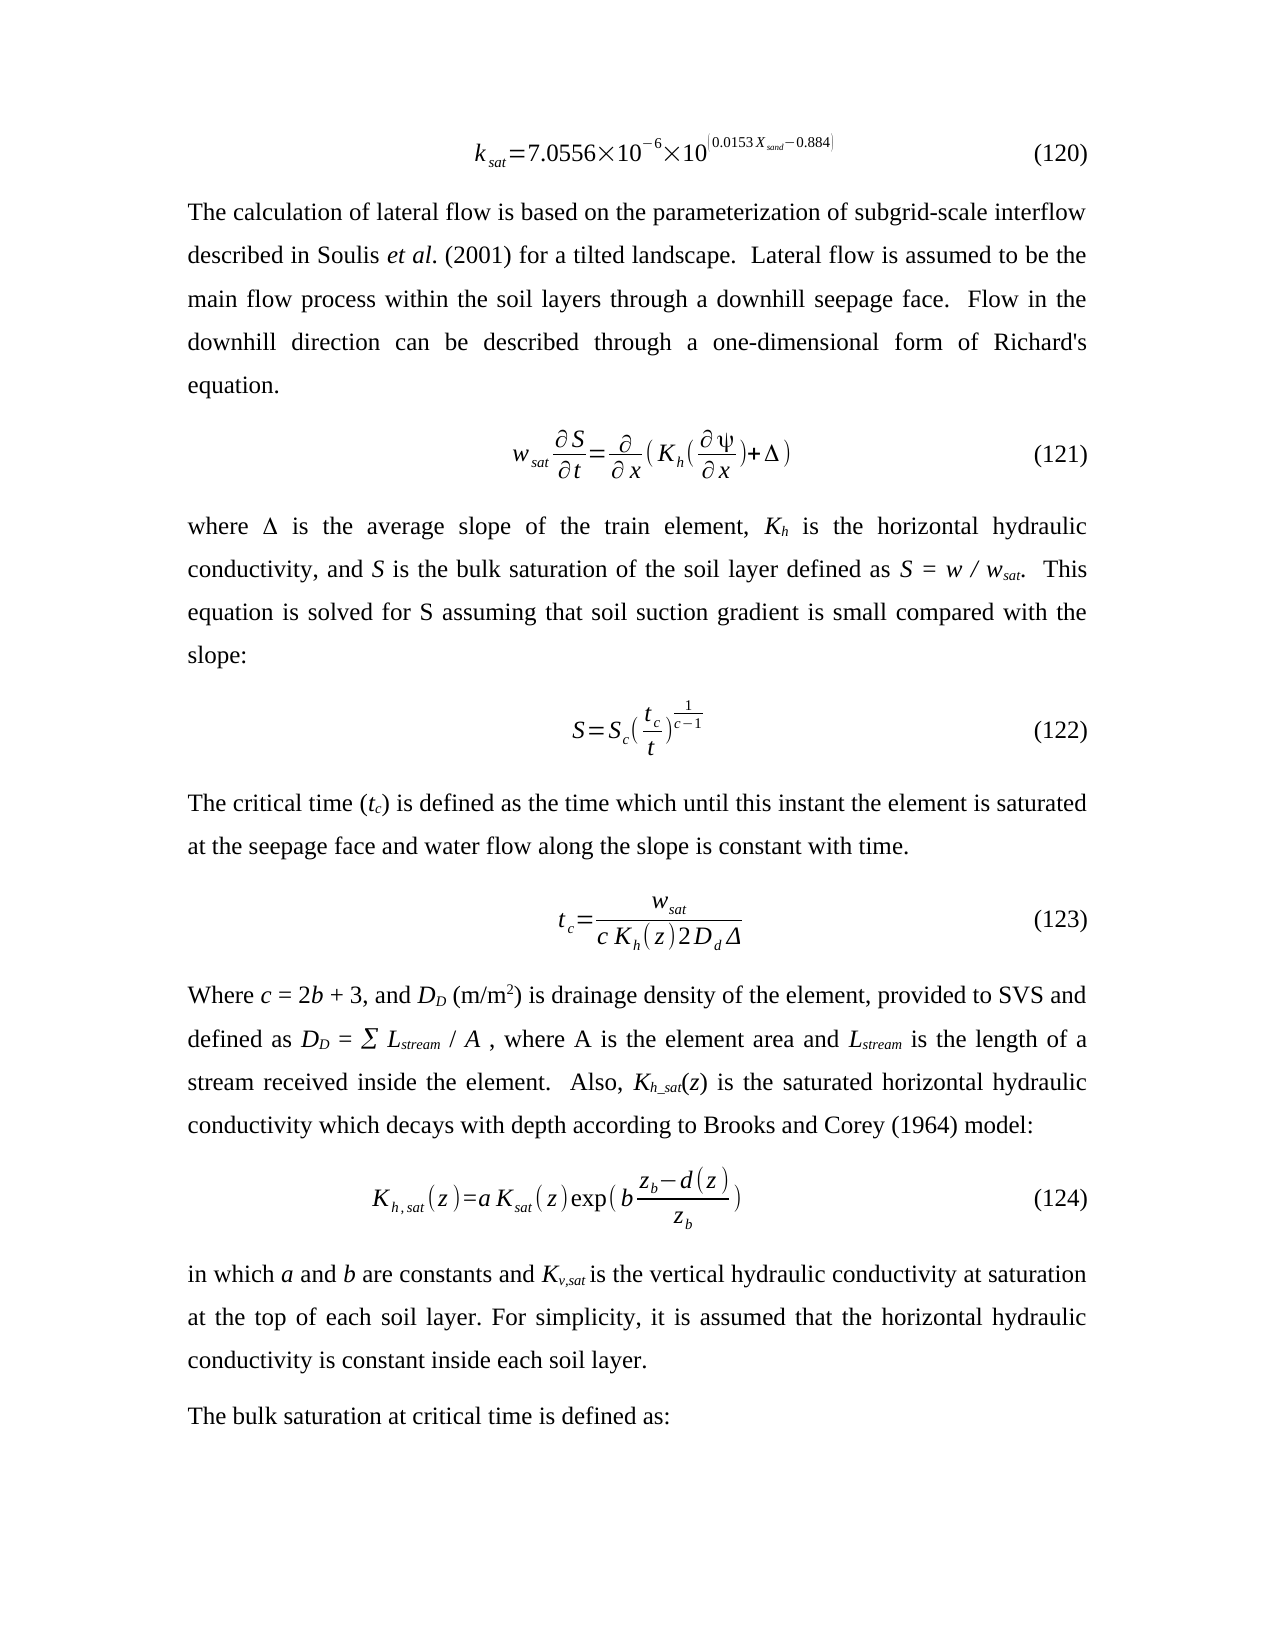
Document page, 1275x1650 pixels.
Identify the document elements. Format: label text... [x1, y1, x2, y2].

text (121) [187, 426, 1087, 484]
text The critical time (tc) is defined as the time which until this instant the element is saturated at the seepage face and water flow along the slope is constant with time. [187, 788, 1087, 860]
text in which a and b are constants and Kv,sat is the vertical hydraulic conductivity at saturation at the top of each soil layer. For simplicity, it is assumed that the horizontal hydraulic conductivity is constant inside each soil layer. [187, 1259, 1087, 1374]
text The calculation of lateral flow is based on the parameterization of subgrid-scale interflow described in Soulis et al. (2001) for a tilted landscape. Lateral flow is assumed to be the main flow process within the soil layers through a downhill seepage face. Flow in the downhill direction can be described through a one-dimensional form of Richard's equation. [187, 197, 1087, 399]
text Where c = 2b + 3, and DD (m/m2) is drainage density of the element, provided to SVS and defined as DD = å Lstream / A , where A is the element area and Lstream is the length of a stream received inside the element. Also, Kh_sat(z) is the saturated horizontal hydraulic conductivity which decays with depth according to Brooks and Corey (1964) model: [187, 981, 1087, 1139]
text (120) [187, 133, 1087, 171]
text where D is the average slope of the train element, Kh is the horizontal hydraulic conductivity, and S is the bulk saturation of the soil layer defined as S = w / wsat. This equation is solved for S assuming that soil suction gradient is small compared with the slope: [187, 511, 1087, 669]
text [187, 1166, 365, 1232]
text [187, 887, 552, 954]
text (123) [752, 887, 1087, 954]
text The bulk saturation at critical time is defined as: [187, 1401, 1087, 1430]
text (124) [749, 1166, 1087, 1232]
text (122) [187, 696, 1087, 761]
